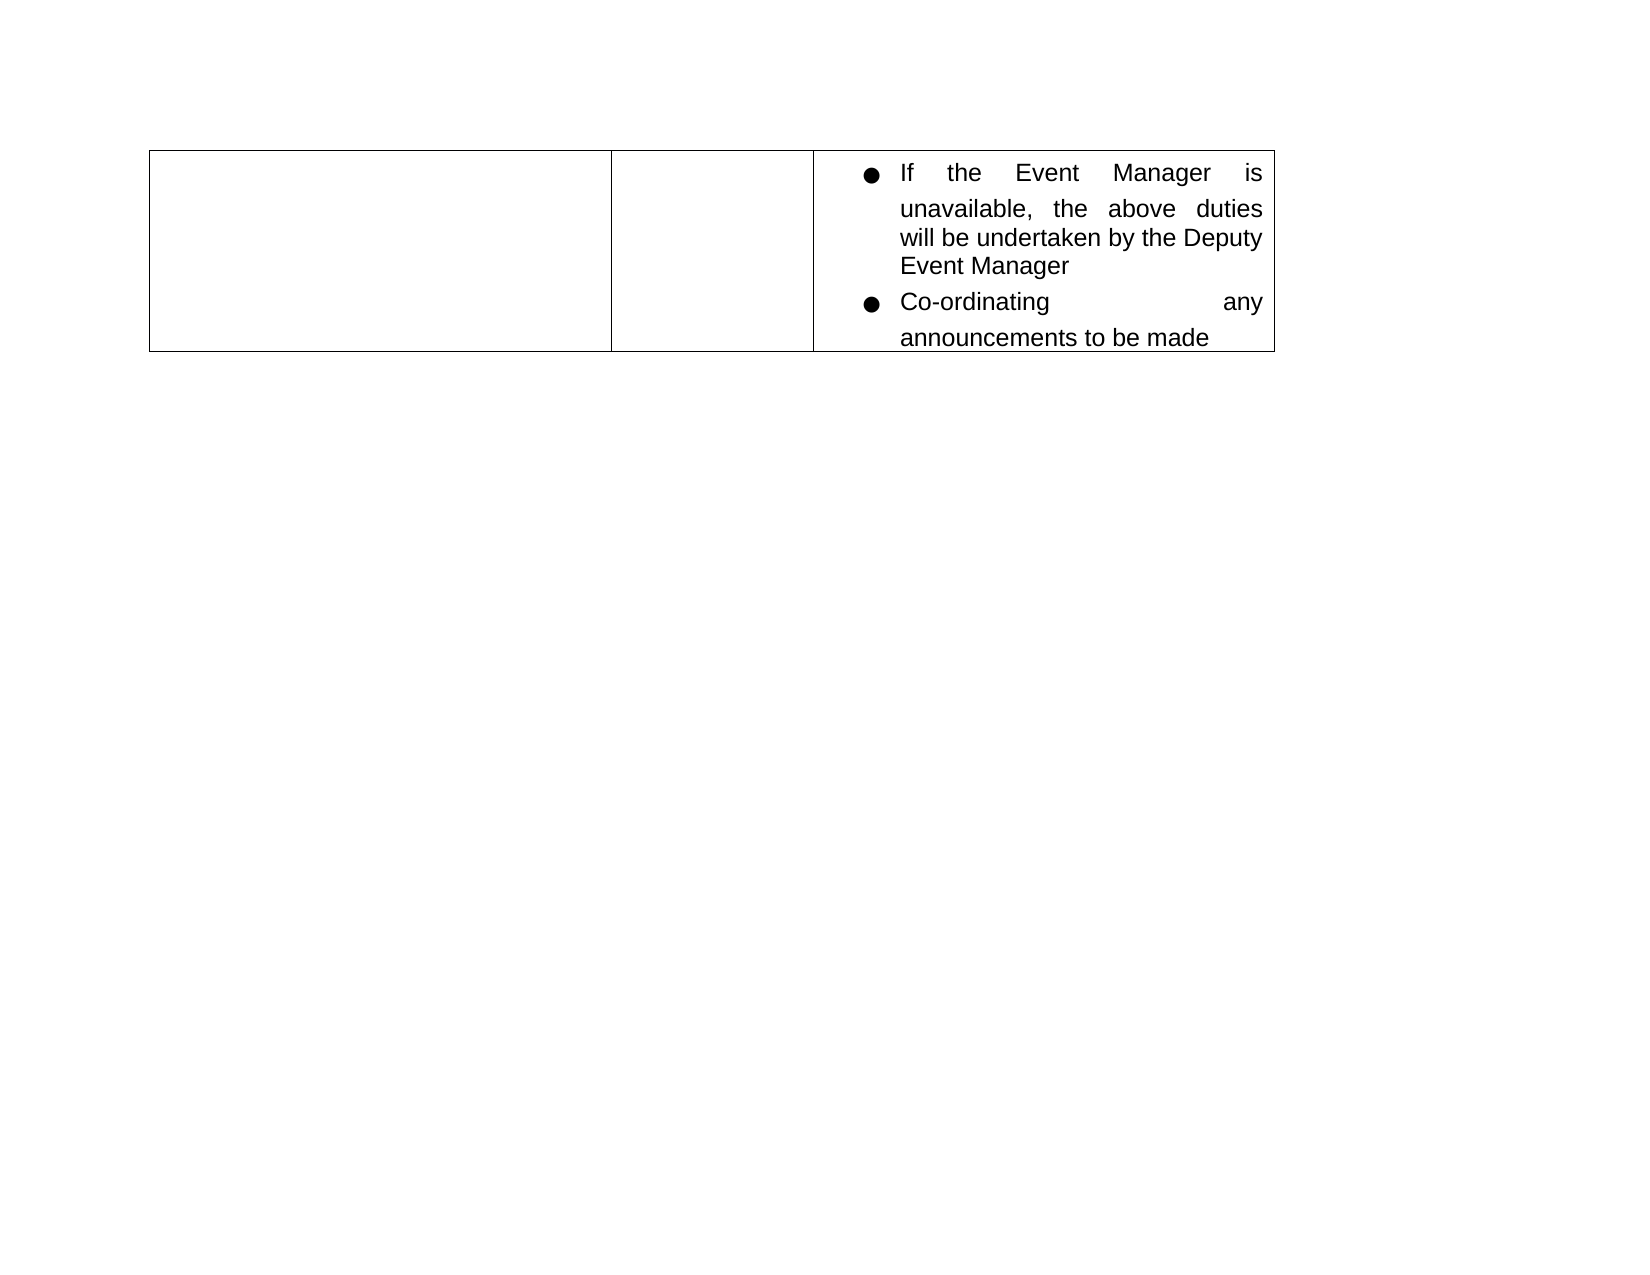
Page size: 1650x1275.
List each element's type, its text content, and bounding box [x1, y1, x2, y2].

table_cell Event Manager Manage event volunteers and resources Make strategic decisions regarding delay or cancellation of elements of the event Oversee co-ordination and timing of event elements across the site If the Event Manager is unavailable, the above duties will be undertaken by the Deputy Event Manager Co-ordinating any announcements to be made [814, 151, 862, 351]
table_cell [150, 151, 611, 351]
table_cell [612, 151, 813, 351]
